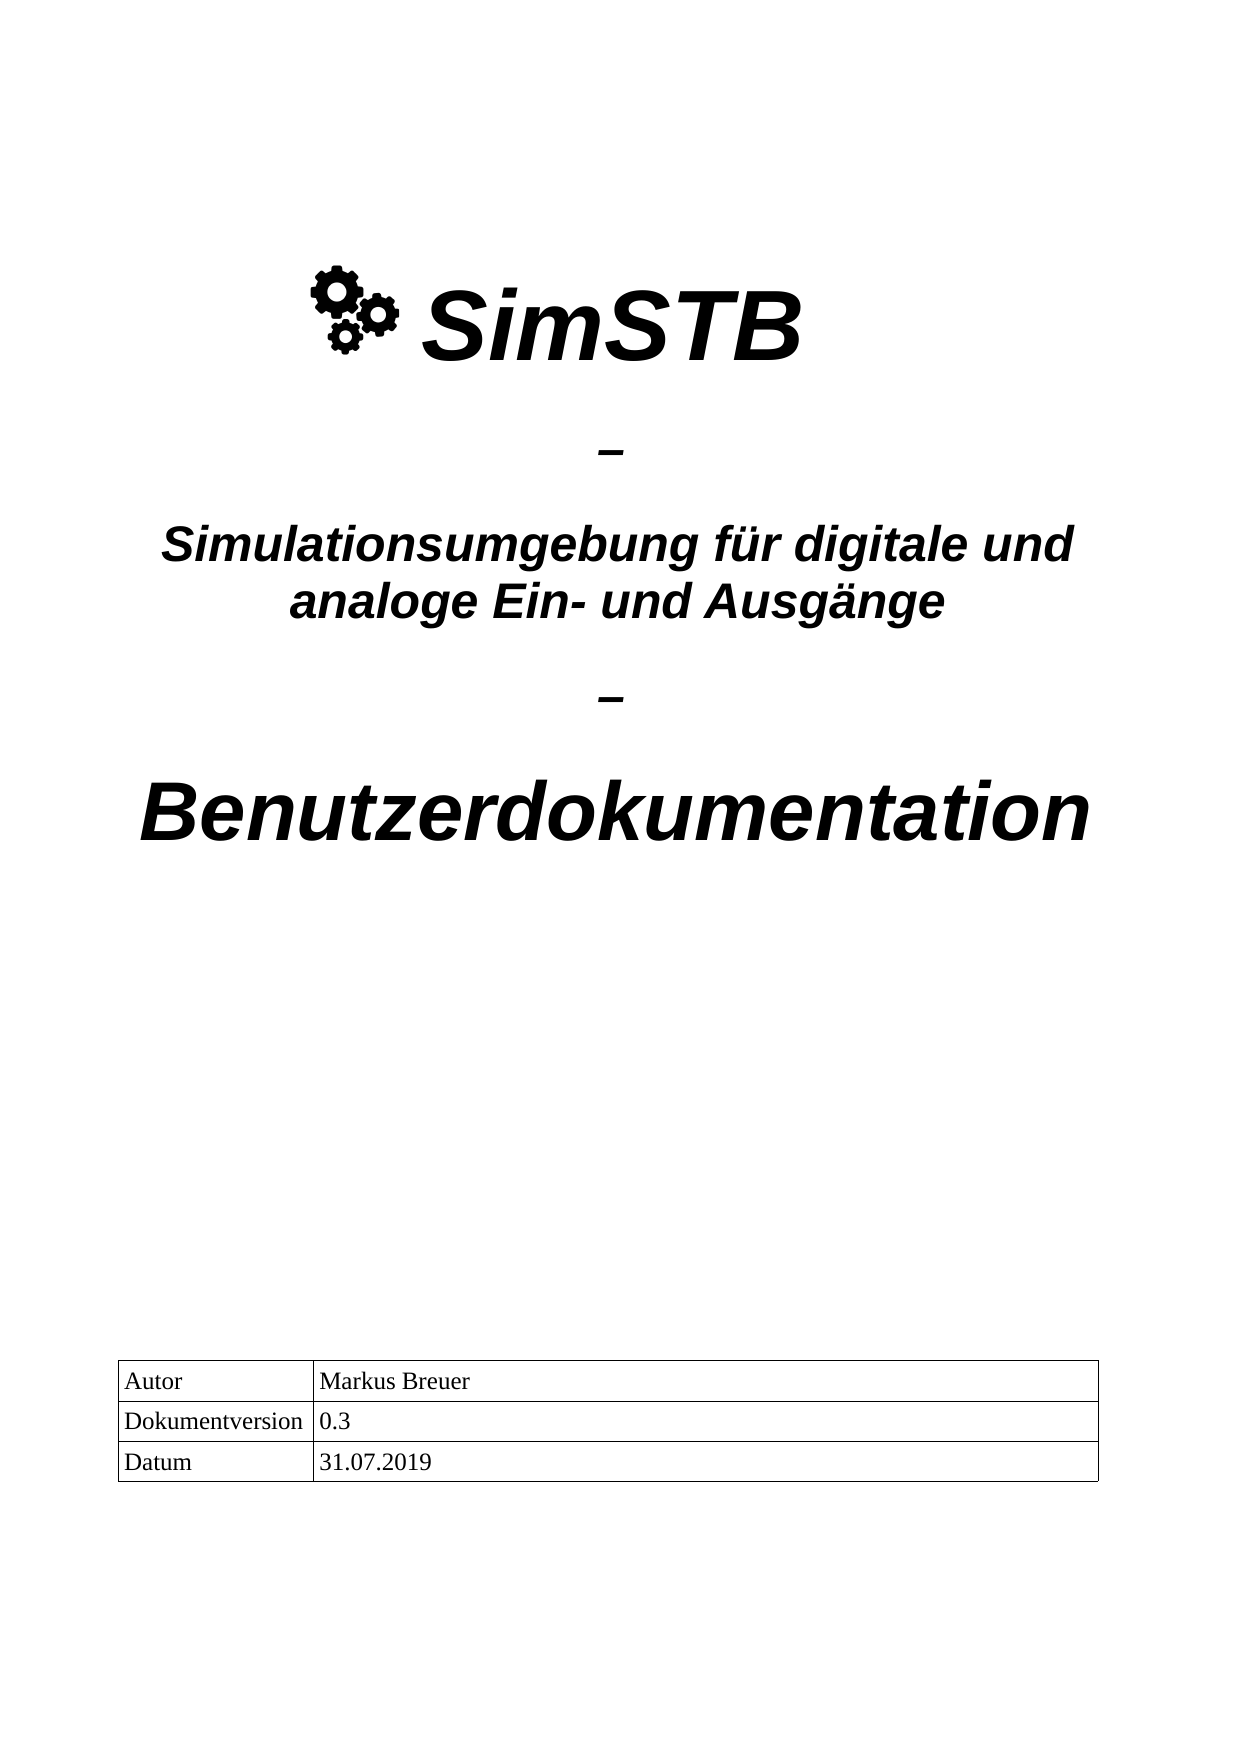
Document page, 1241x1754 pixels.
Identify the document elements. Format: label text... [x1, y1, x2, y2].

table_header Markus Breuer [314, 1361, 1098, 1401]
table_header Autor [119, 1361, 313, 1401]
subtitle – [118, 667, 1122, 724]
title Simulationsumgebung für digitale und analoge Ein- und Ausgänge [118, 514, 1122, 629]
table_cell Datum [119, 1442, 313, 1481]
table_cell Dokumentversion [119, 1402, 313, 1441]
table_cell 0.3 [314, 1402, 1098, 1441]
title SimSTB [118, 267, 1122, 382]
subtitle Benutzerdokumentation [118, 762, 1122, 858]
picture [310, 265, 400, 355]
table_cell 31.07.2019 [314, 1442, 1098, 1481]
title – [118, 419, 1122, 477]
